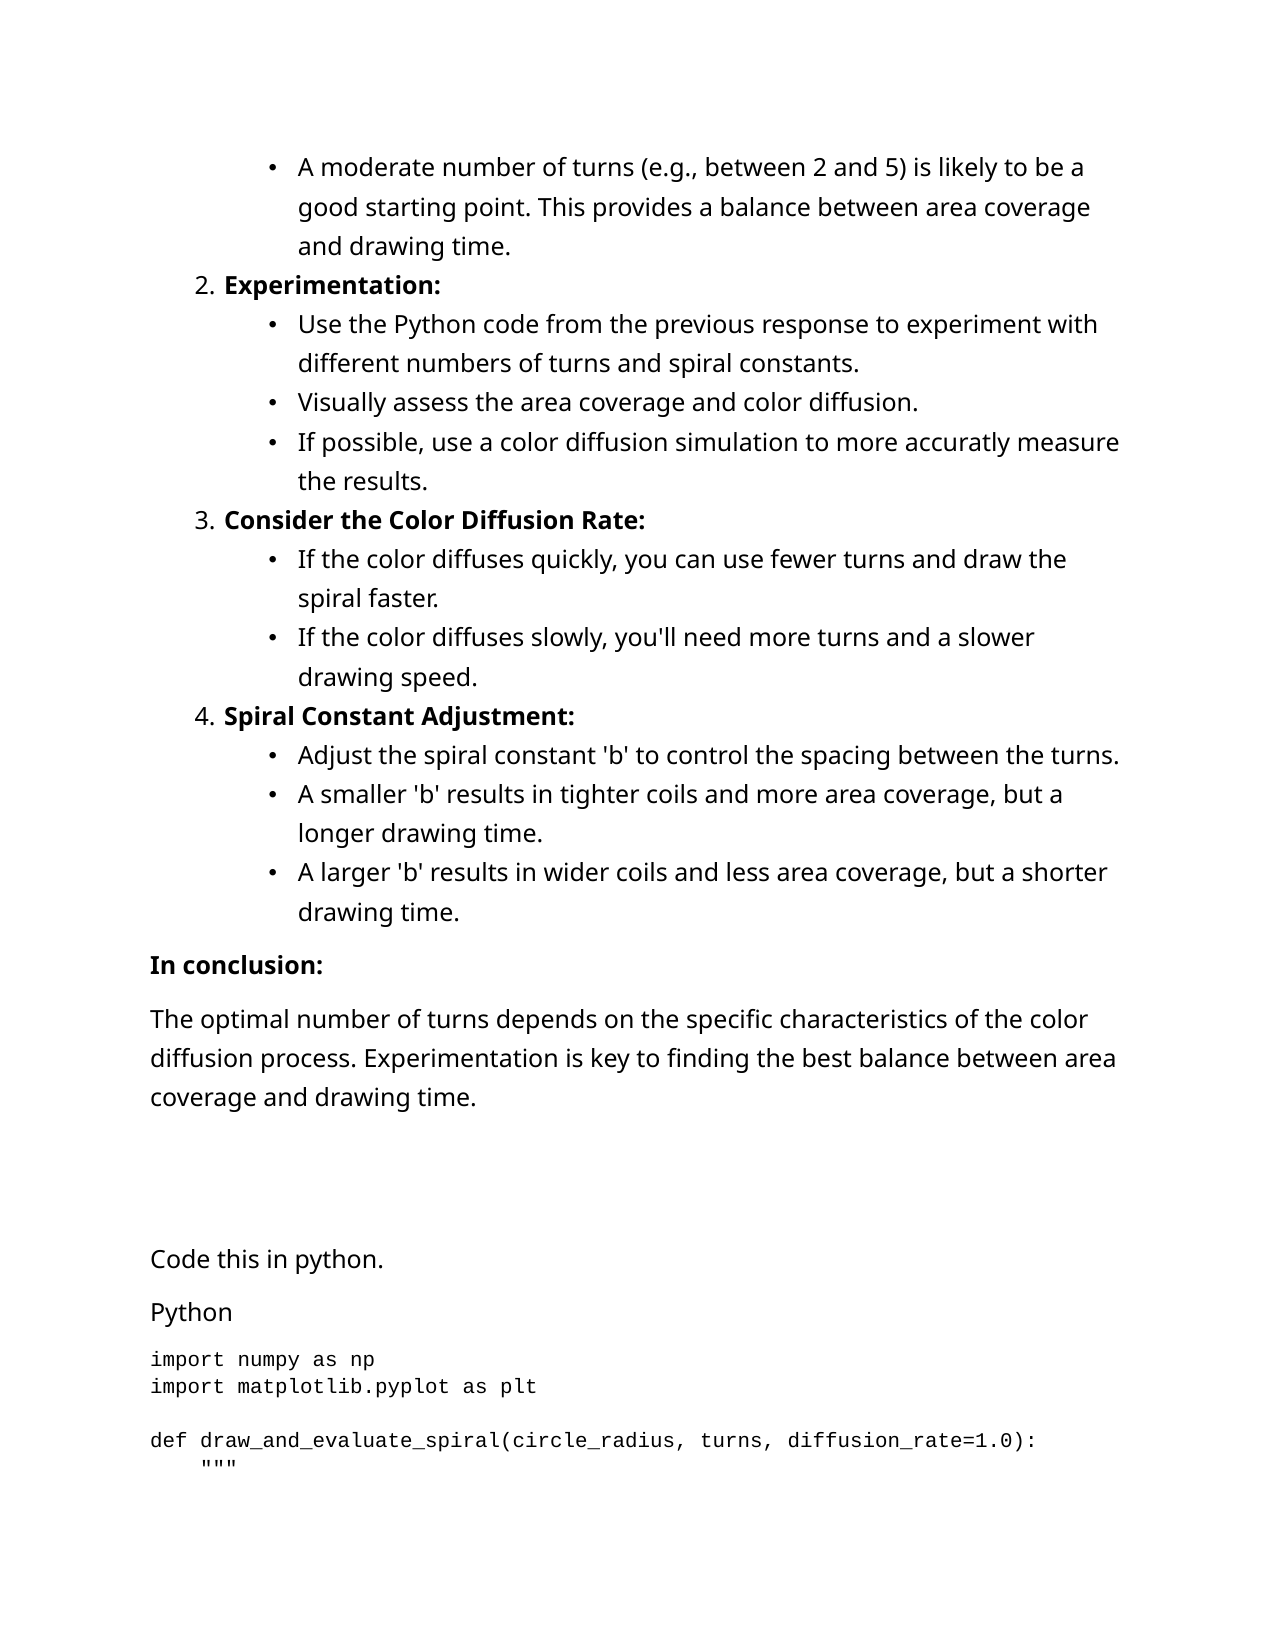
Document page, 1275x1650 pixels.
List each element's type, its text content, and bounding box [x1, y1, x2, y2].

list A moderate number of turns (e.g., between 2 and 5) is likely to be a good starting point. This provides a balance between area coverage and drawing time. [268, 150, 1125, 262]
list If the color diffuses quickly, you can use fewer turns and draw the spiral faster. [268, 542, 1125, 615]
list A smaller 'b' results in tighter coils and more area coverage, but a longer drawing time. [268, 777, 1125, 850]
text """ [150, 1457, 1125, 1481]
text import matplotlib.pyplot as plt [150, 1376, 1125, 1399]
text Python [150, 1295, 1125, 1329]
text Code this in python. [150, 1241, 1125, 1275]
list Spiral Constant Adjustment: [194, 698, 1125, 732]
list Adjust the spiral constant 'b' to control the spacing between the turns. [268, 737, 1125, 772]
list A larger 'b' results in wider coils and less area coverage, but a shorter drawing time. [268, 855, 1125, 928]
list Experimentation: [194, 267, 1125, 302]
text In conclusion: [150, 948, 1125, 982]
list If the color diffuses slowly, you'll need more turns and a slower drawing speed. [268, 620, 1125, 693]
text def draw_and_evaluate_spiral(circle_radius, turns, diffusion_rate=1.0): [150, 1430, 1125, 1454]
text The optimal number of turns depends on the specific characteristics of the color diffusion process. Experimentation is key to finding the best balance between area coverage and drawing time. [150, 1002, 1125, 1114]
list Visually assess the area coverage and color diffusion. [268, 385, 1125, 419]
text import numpy as np [150, 1349, 1125, 1372]
list If possible, use a color diffusion simulation to more accuratly measure the results. [268, 424, 1125, 497]
list Use the Python code from the previous response to experiment with different numbers of turns and spiral constants. [268, 307, 1125, 380]
list Consider the Color Diffusion Rate: [194, 502, 1125, 537]
